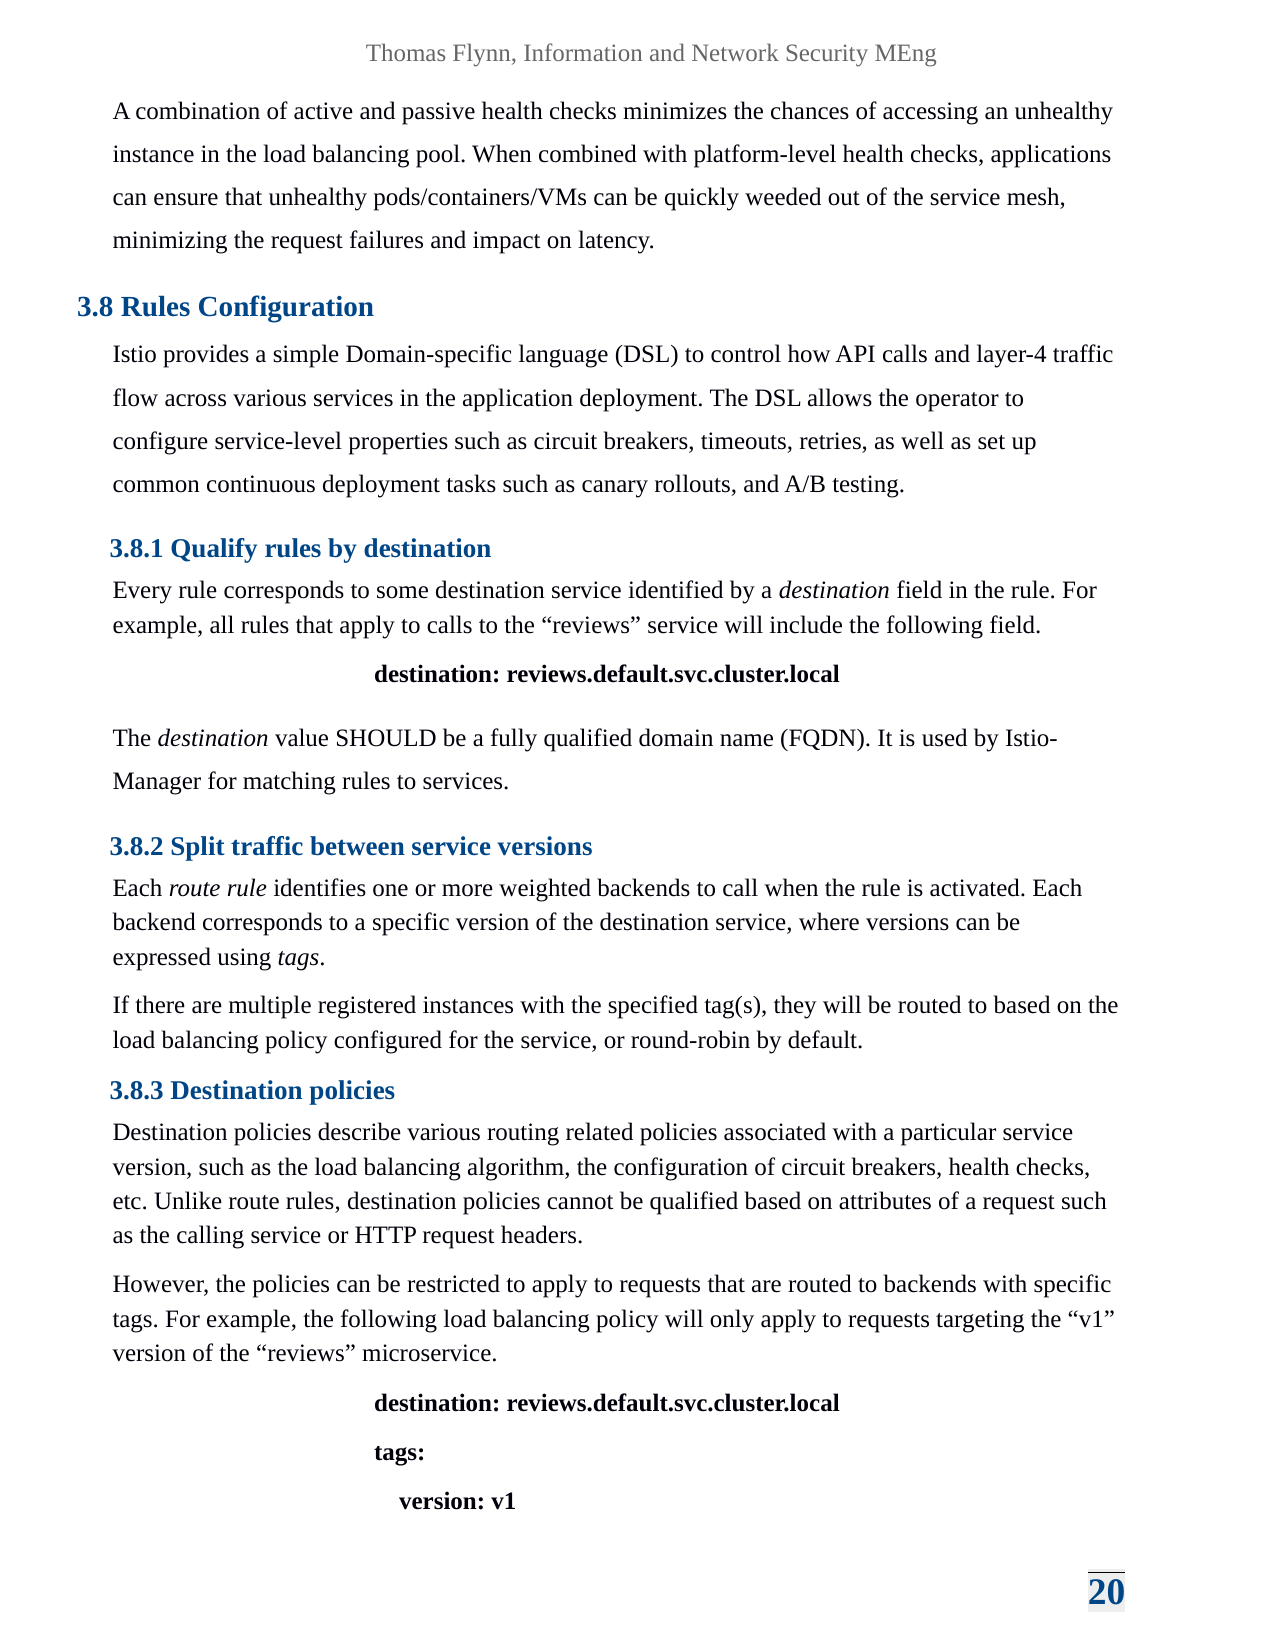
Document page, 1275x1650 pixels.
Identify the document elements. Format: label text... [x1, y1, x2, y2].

text A combination of active and passive health checks minimizes the chances of accessing an unhealthy instance in the load balancing pool. When combined with platform-level health checks, applications can ensure that unhealthy pods/containers/VMs can be quickly weeded out of the service mesh, minimizing the request failures and impact on latency. [112, 96, 1125, 254]
subtitle 3.8.2 Split traffic between service versions [109, 830, 1125, 861]
subtitle 3.8.1 Qualify rules by destination [109, 533, 1125, 564]
text Istio provides a simple Domain-specific language (DSL) to control how API calls and layer-4 traffic flow across various services in the application deployment. The DSL allows the operator to configure service-level properties such as circuit breakers, timeouts, retries, as well as set up common continuous deployment tasks such as canary rollouts, and A/B testing. [112, 339, 1125, 498]
text Every rule corresponds to some destination service identified by a destination field in the rule. For example, all rules that apply to calls to the “reviews” service will include the following field. [112, 576, 1125, 639]
text Each route rule identifies one or more weighted backends to call when the rule is activated. Each backend corresponds to a specific version of the destination service, where versions can be expressed using tags. [112, 873, 1125, 970]
text version: v1 [112, 1486, 1125, 1514]
text The destination value SHOULD be a fully qualified domain name (FQDN). It is used by Istio-Manager for matching rules to services. [112, 723, 1125, 795]
subtitle 3.8.3 Destination policies [109, 1074, 1125, 1105]
text destination: reviews.default.svc.cluster.local [112, 1388, 1125, 1416]
text However, the policies can be restricted to apply to requests that are routed to backends with specific tags. For example, the following load balancing policy will only apply to requests targeting the “v1” version of the “reviews” microservice. [112, 1269, 1125, 1367]
subtitle 3.8 Rules Configuration [74, 289, 1125, 323]
text destination: reviews.default.svc.cluster.local [112, 659, 1125, 688]
text tags: [112, 1437, 1125, 1465]
text Destination policies describe various routing related policies associated with a particular service version, such as the load balancing algorithm, the configuration of circuit breakers, health checks, etc. Unlike route rules, destination policies cannot be qualified based on attributes of a request such as the calling service or HTTP request headers. [112, 1117, 1125, 1249]
text If there are multiple registered instances with the specified tag(s), they will be routed to based on the load balancing policy configured for the service, or round-robin by default. [112, 991, 1125, 1054]
